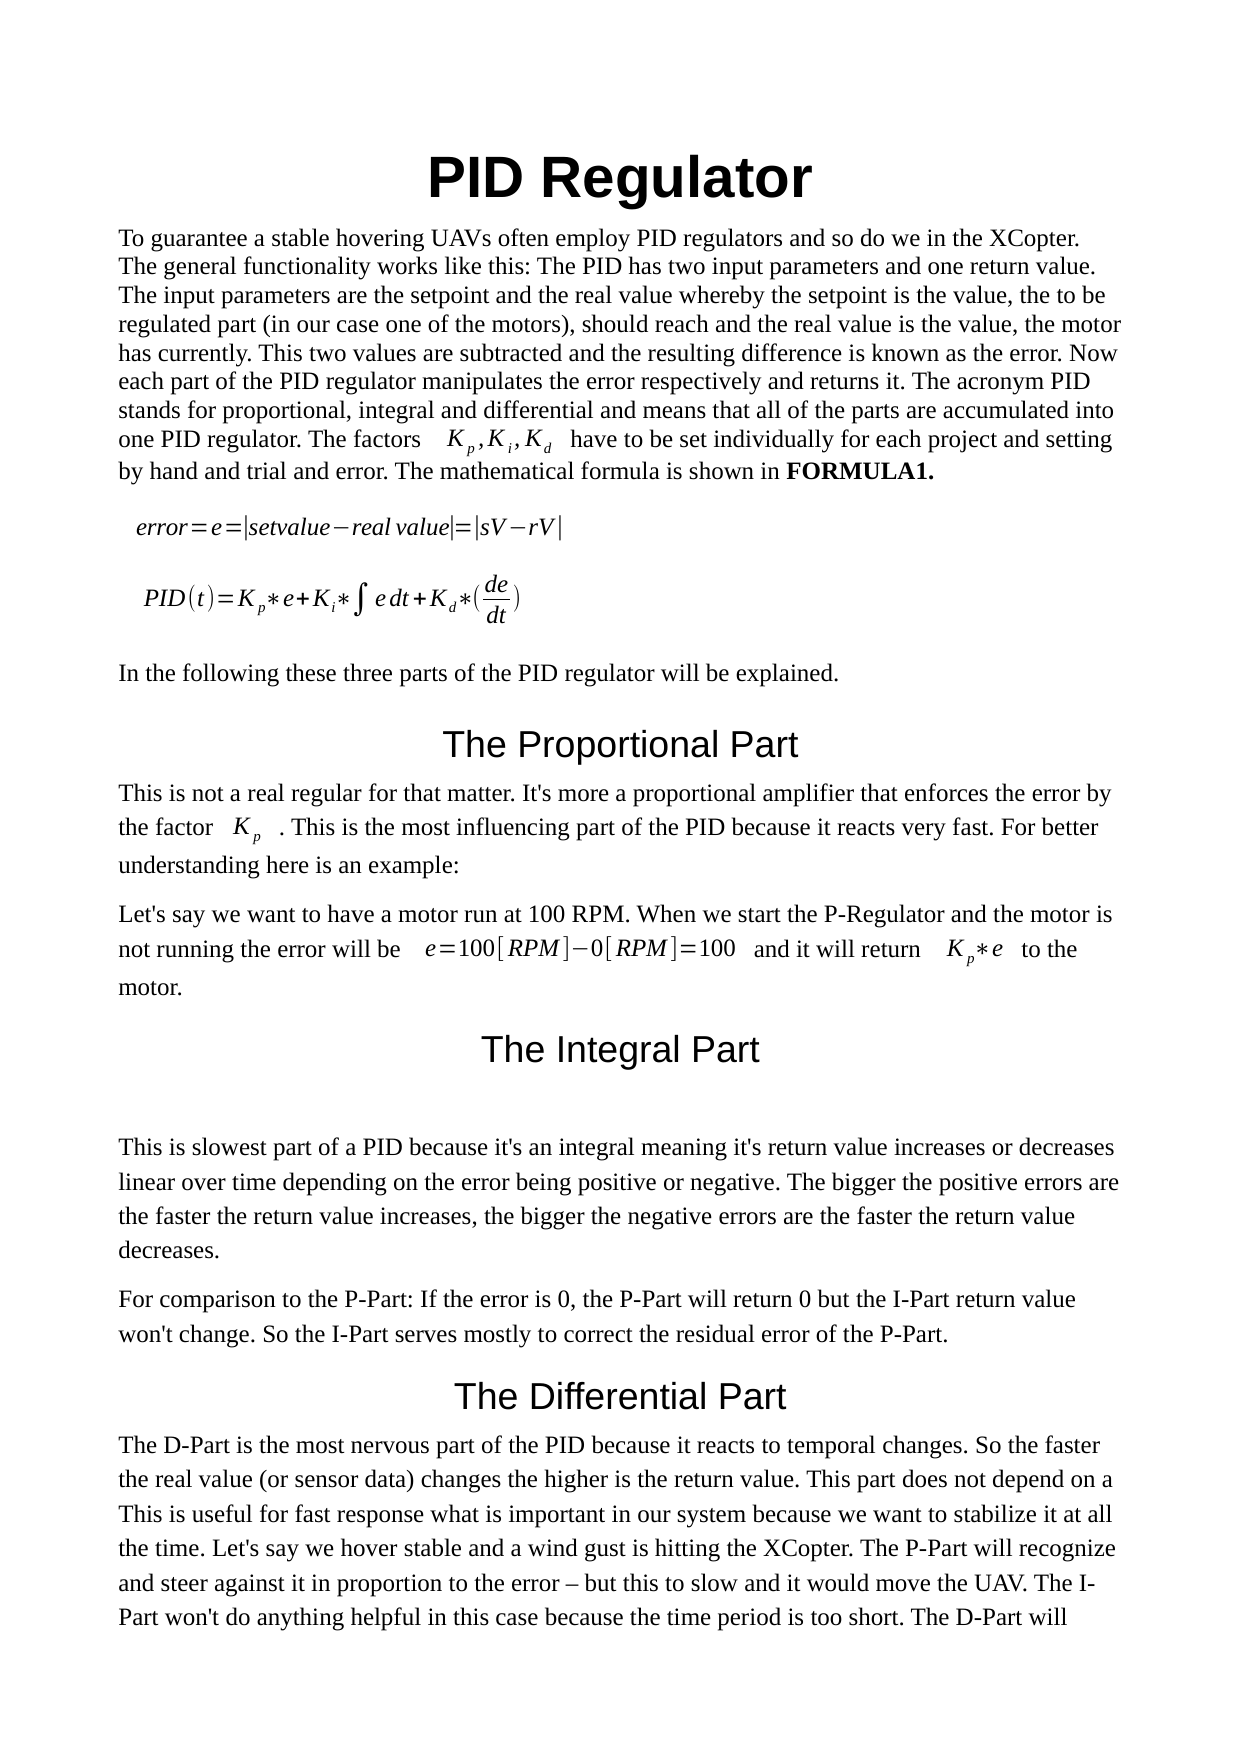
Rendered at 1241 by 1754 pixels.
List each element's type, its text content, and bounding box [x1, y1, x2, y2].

text Let's say we want to have a motor run at 100 RPM. When we start the P-Regulator and the motor is not running the error will be and it will return to the motor. [118, 899, 1122, 1001]
text For comparison to the P-Part: If the error is 0, the P-Part will return 0 but the I-Part return value won't change. So the I-Part serves mostly to correct the residual error of the P-Part. [118, 1284, 1122, 1348]
subtitle The Differential Part [118, 1374, 1122, 1417]
text The D-Part is the most nervous part of the PID because it reacts to temporal changes. So the faster the real value (or sensor data) changes the higher is the return value. This part does not depend on a This is useful for fast response what is important in our system because we want to stabilize it at all the time. Let's say we hover stable and a wind gust is hitting the XCopter. The P-Part will recognize and steer against it in proportion to the error – but this to slow and it would move the UAV. The I-Part won't do anything helpful in this case because the time period is too short. The D-Part will [118, 1430, 1122, 1631]
text This is slowest part of a PID because it's an integral meaning it's return value increases or decreases linear over time depending on the error being positive or negative. The bigger the positive errors are the faster the return value increases, the bigger the negative errors are the faster the return value decreases. [118, 1132, 1122, 1264]
subtitle The Proportional Part [118, 722, 1122, 765]
text To guarantee a stable hovering UAVs often employ PID regulators and so do we in the XCopter. [118, 223, 1122, 251]
text This is not a real regular for that matter. It's more a proportional amplifier that enforces the error by the factor. This is the most influencing part of the PID because it reacts very fast. For better understanding here is an example: [118, 778, 1122, 879]
text The general functionality works like this: The PID has two input parameters and one return value. The input parameters are the setpoint and the real value whereby the setpoint is the value, the to be regulated part (in our case one of the motors), should reach and the real value is the value, the motor has currently. This two values are subtracted and the resulting difference is known as the error. Now each part of the PID regulator manipulates the error respectively and returns it. The acronym PID stands for proportional, integral and differential and means that all of the parts are accumulated into one PID regulator. The factors have to be set individually for each project and setting by hand and trial and error. The mathematical formula is shown in FORMULA1. [118, 251, 1122, 485]
title PID Regulator [118, 143, 1122, 210]
subtitle The Integral Part [118, 1027, 1122, 1071]
text In the following these three parts of the PID regulator will be explained. [118, 658, 1122, 687]
